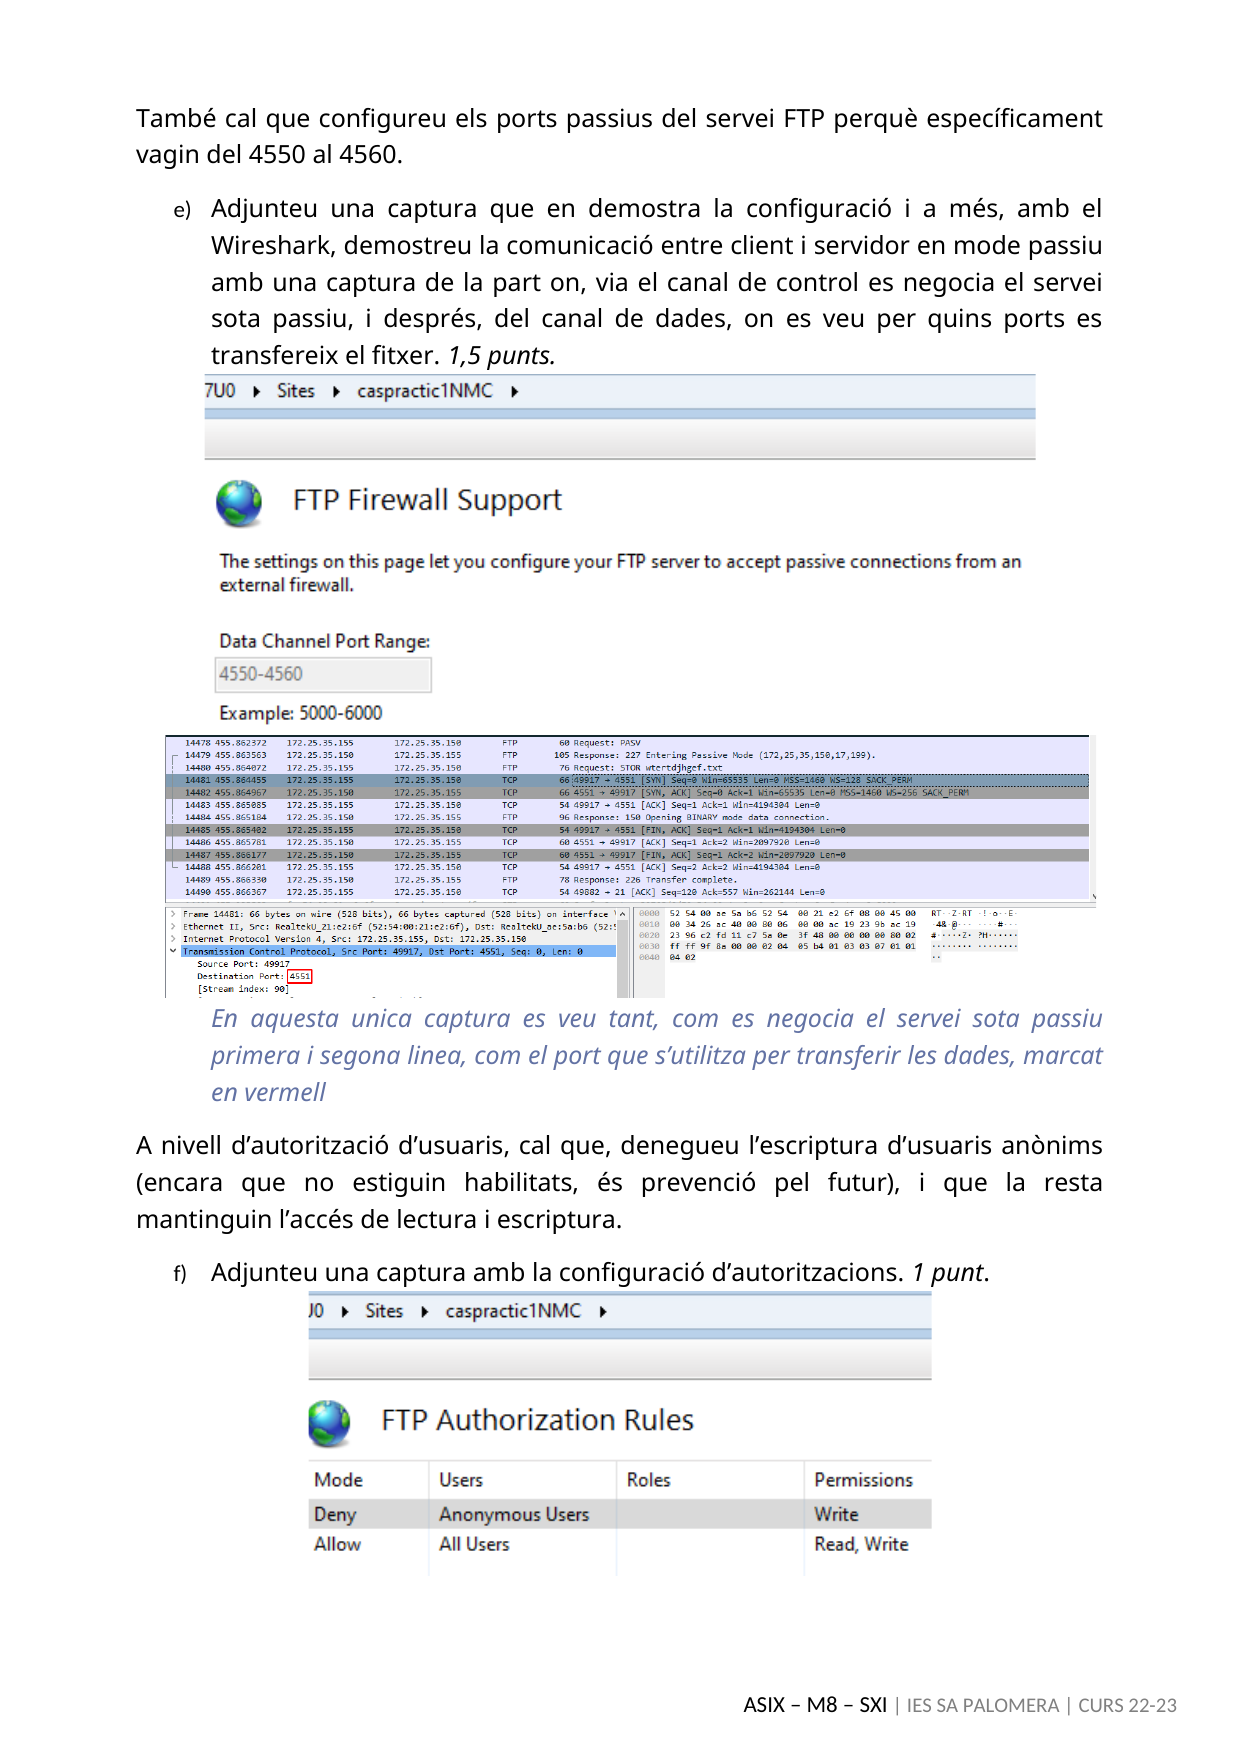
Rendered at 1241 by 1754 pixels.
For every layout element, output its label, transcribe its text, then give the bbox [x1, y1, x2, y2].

text També cal que configureu els ports passius del servei FTP perquè específicament vagin del 4550 al 4560. [136, 100, 1104, 171]
picture [308, 1291, 932, 1576]
text A nivell d’autorització d’usuaris, cal que, denegueu l’escriptura d’usuaris anònims (encara que no estiguin habilitats, és prevenció pel futur), i que la resta mantinguin l’accés de lectura i escriptura. [136, 1128, 1104, 1235]
picture [165, 735, 1097, 998]
list Adjunteu una captura que en demostra la configuració i a més, amb el Wireshark, demostreu la comunicació entre client i servidor en mode passiu amb una captura de la part on, via el canal de control es negocia el servei sota passiu, i després, del canal de dades, on es veu per quins ports es transfereix el fitxer. 1,5 punts. [173, 191, 1104, 372]
picture [204, 374, 1036, 734]
list En aquesta unica captura es veu tant, com es negocia el servei sota passiu primera i segona linea, com el port que s’utilitza per transferir les dades, marcat en vermell [173, 374, 1104, 1108]
list Adjunteu una captura amb la configuració d’autoritzacions. 1 punt. [173, 1255, 1104, 1289]
